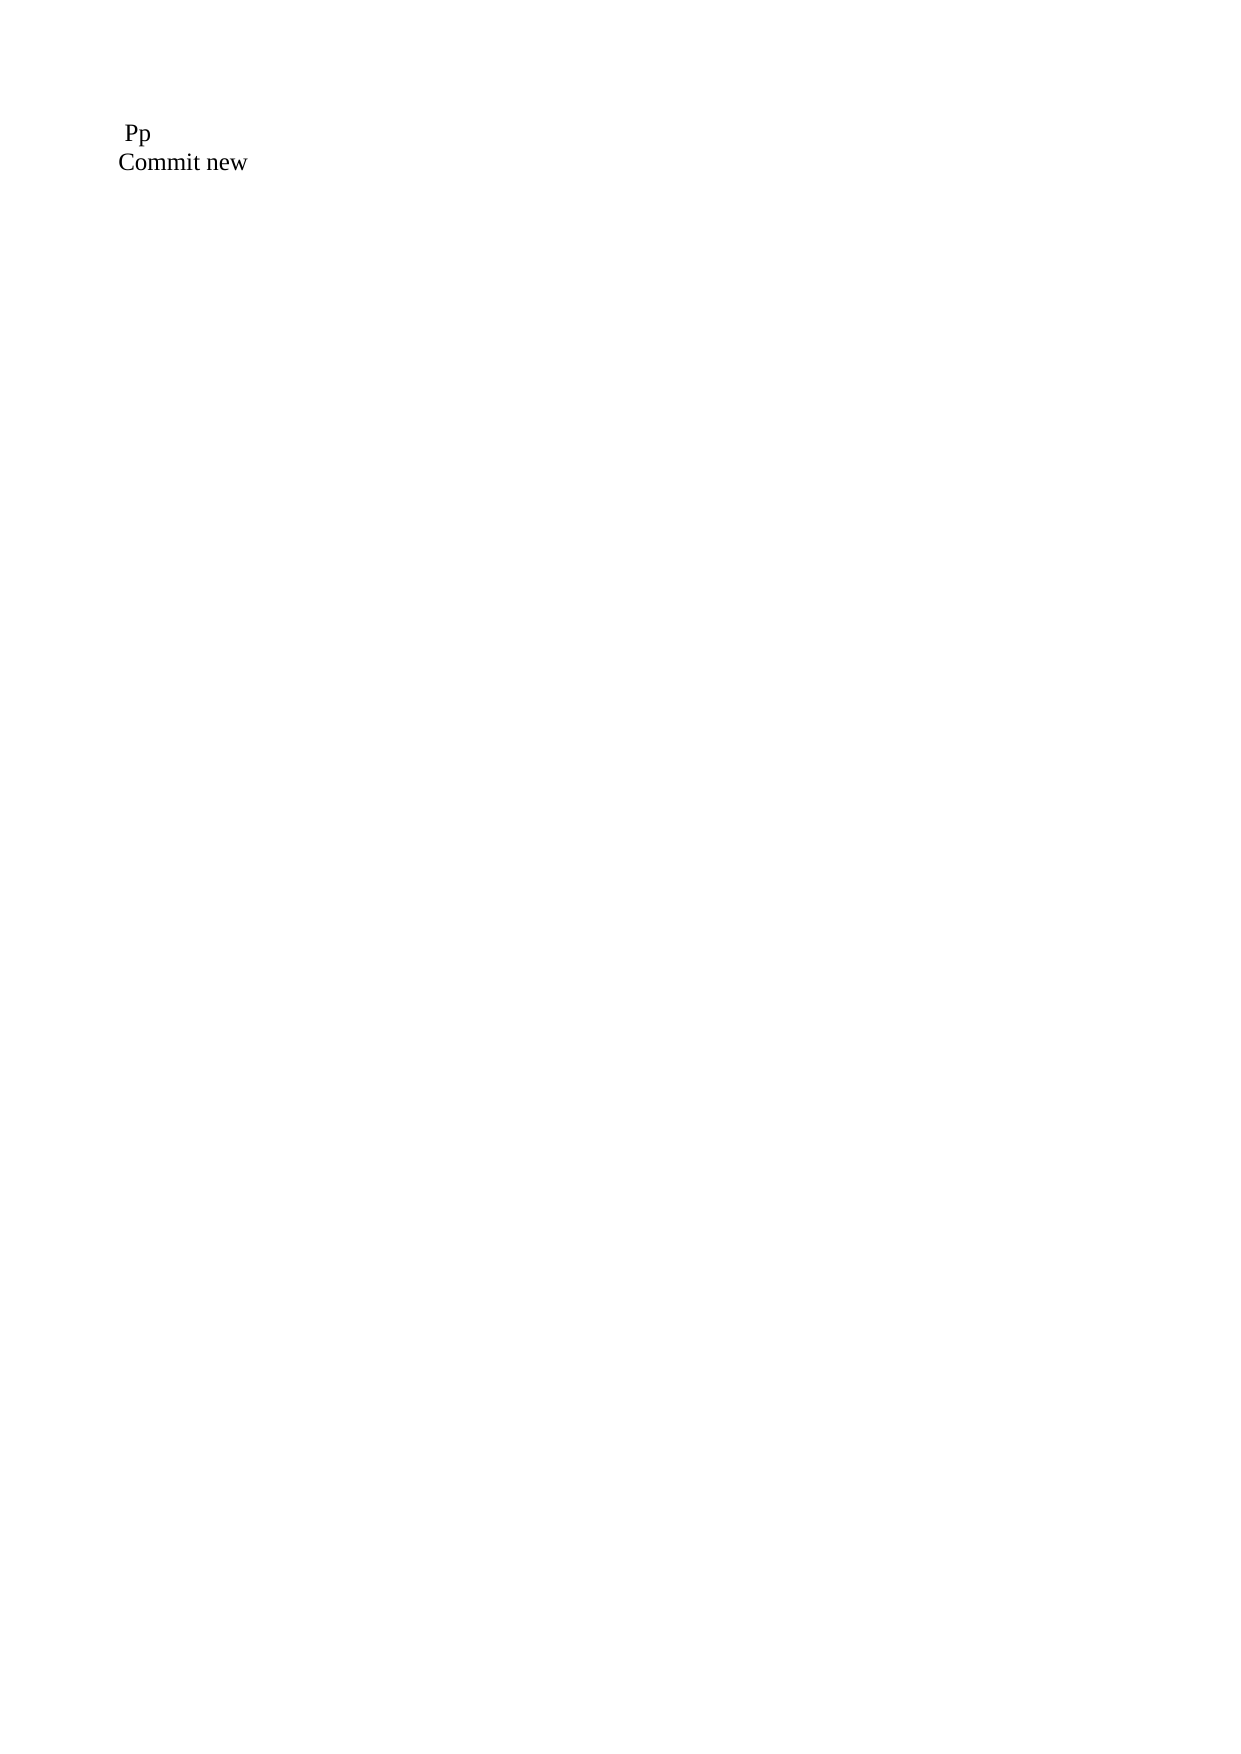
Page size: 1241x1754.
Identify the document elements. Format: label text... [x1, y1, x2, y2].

text Commit new [118, 147, 1122, 176]
text Pp [118, 118, 1122, 147]
